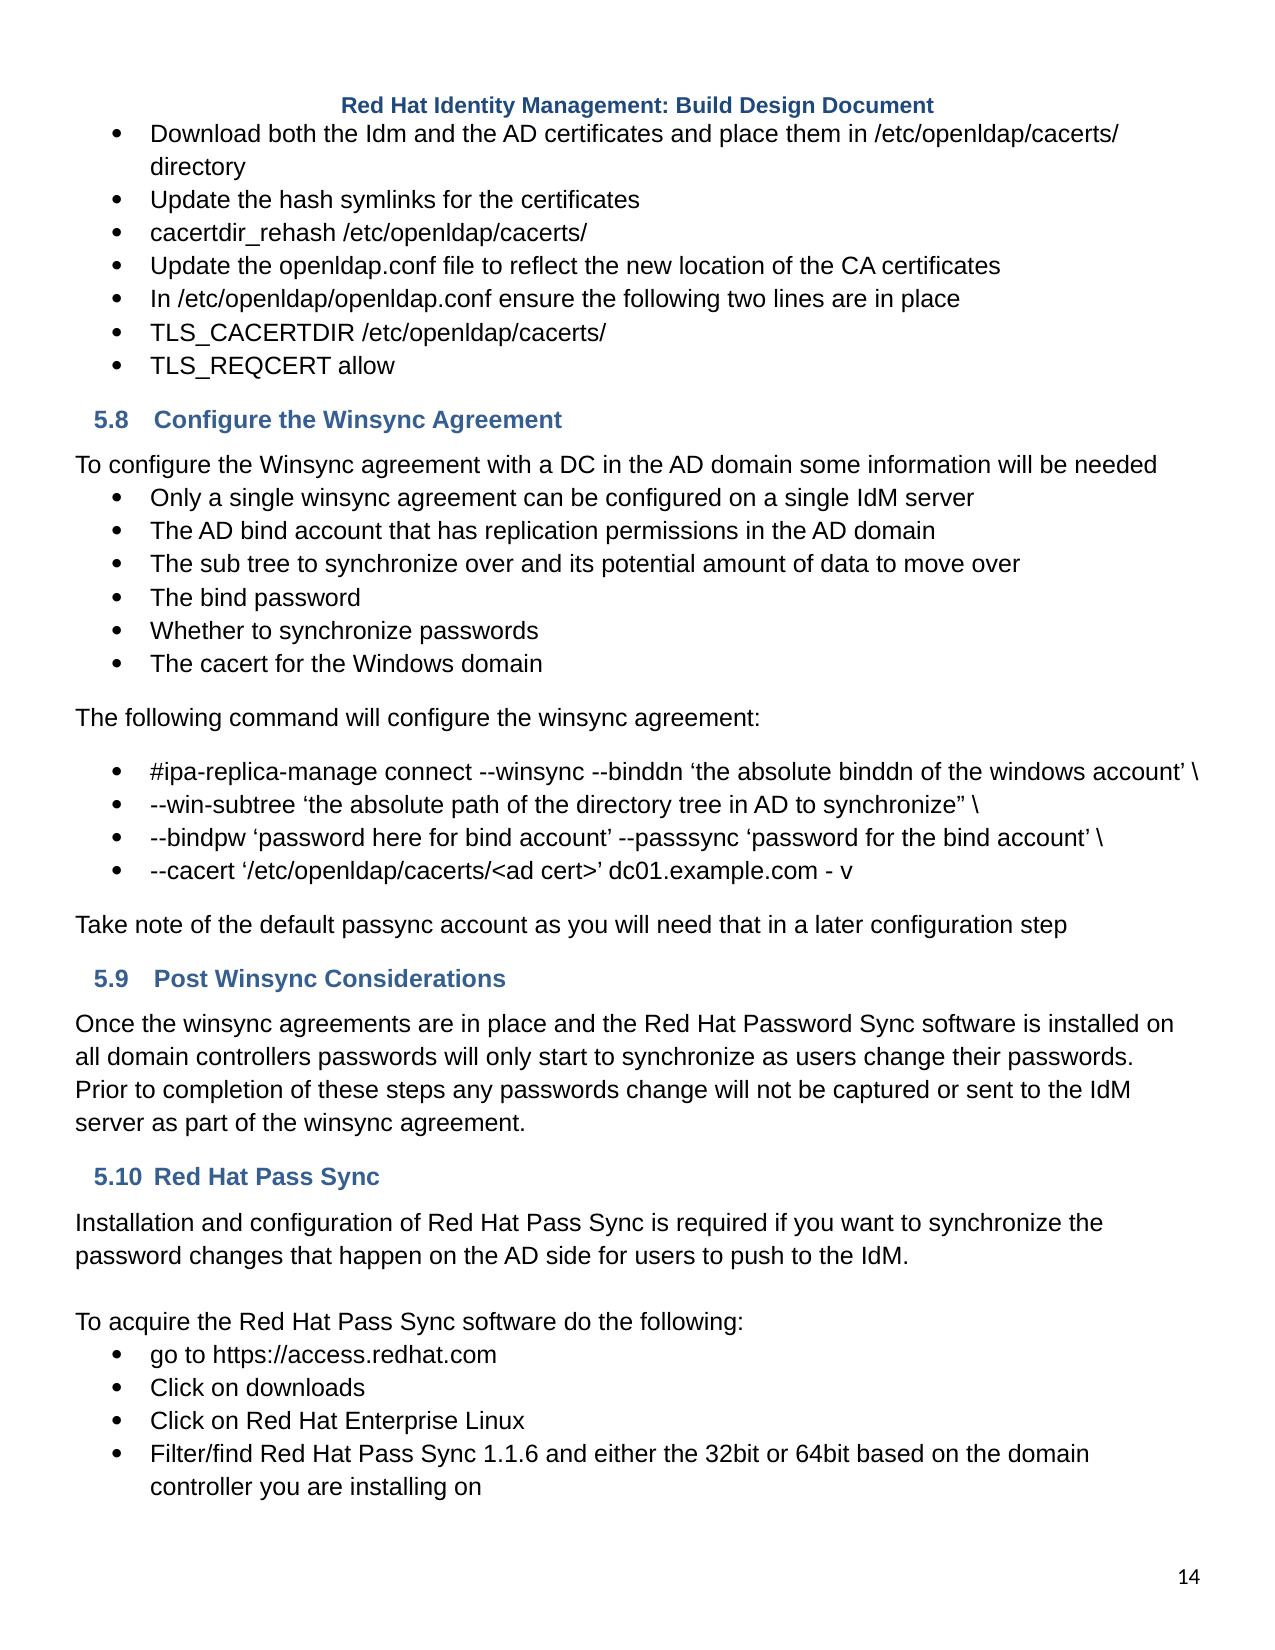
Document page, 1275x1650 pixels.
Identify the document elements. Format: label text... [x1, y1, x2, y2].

text Take note of the default passync account as you will need that in a later configuration step [75, 910, 1200, 939]
subtitle Configure the Winsync Agreement [94, 404, 1200, 433]
text The following command will configure the winsync agreement: [75, 703, 1200, 731]
list The bind password [112, 582, 1200, 611]
list Installation and configuration of Red Hat Pass Sync is required if you want to synchronize the password changes that happen on the AD side for users to push to the IdM. [75, 1208, 1200, 1269]
list TLS_CACERTDIR /etc/openldap/cacerts/ [112, 317, 1200, 346]
list Update the hash symlinks for the certificates [112, 185, 1200, 214]
list The AD bind account that has replication permissions in the AD domain [112, 516, 1200, 545]
list The cacert for the Windows domain [112, 649, 1200, 678]
list Whether to synchronize passwords [112, 616, 1200, 644]
list --bindpw ‘password here for bind account’ --passsync ‘password for the bind account’ \ [112, 823, 1200, 852]
list In /etc/openldap/openldap.conf ensure the following two lines are in place [112, 284, 1200, 313]
list cacertdir_rehash /etc/openldap/cacerts/ [112, 218, 1200, 247]
list --win-subtree ‘the absolute path of the directory tree in AD to synchronize” \ [112, 790, 1200, 818]
list The sub tree to synchronize over and its potential amount of data to move over [112, 549, 1200, 578]
list Click on downloads [112, 1373, 1200, 1402]
list Click on Red Hat Enterprise Linux [112, 1406, 1200, 1435]
list TLS_REQCERT allow [112, 351, 1200, 379]
list go to https://access.redhat.com [112, 1340, 1200, 1369]
list Update the openldap.conf file to reflect the new location of the CA certificates [112, 251, 1200, 280]
list To acquire the Red Hat Pass Sync software do the following: [75, 1307, 1200, 1336]
list #ipa-replica-manage connect --winsync --binddn ‘the absolute binddn of the windows account’ \ [112, 757, 1200, 785]
subtitle Red Hat Pass Sync [94, 1162, 1200, 1191]
list Once the winsync agreements are in place and the Red Hat Password Sync software is installed on all domain controllers passwords will only start to synchronize as users change their passwords. Prior to completion of these steps any passwords change will not be captured or sent to the IdM server as part of the winsync agreement. [75, 1009, 1200, 1137]
list Only a single winsync agreement can be configured on a single IdM server [112, 483, 1200, 512]
list --cacert ‘/etc/openldap/cacerts/<ad cert>’ dc01.example.com - v [112, 856, 1200, 885]
subtitle Post Winsync Considerations [94, 964, 1200, 992]
list Download both the Idm and the AD certificates and place them in /etc/openldap/cacerts/ directory [112, 119, 1200, 181]
list Filter/find Red Hat Pass Sync 1.1.6 and either the 32bit or 64bit based on the domain controller you are installing on [112, 1439, 1200, 1501]
list To configure the Winsync agreement with a DC in the AD domain some information will be needed [75, 450, 1200, 479]
